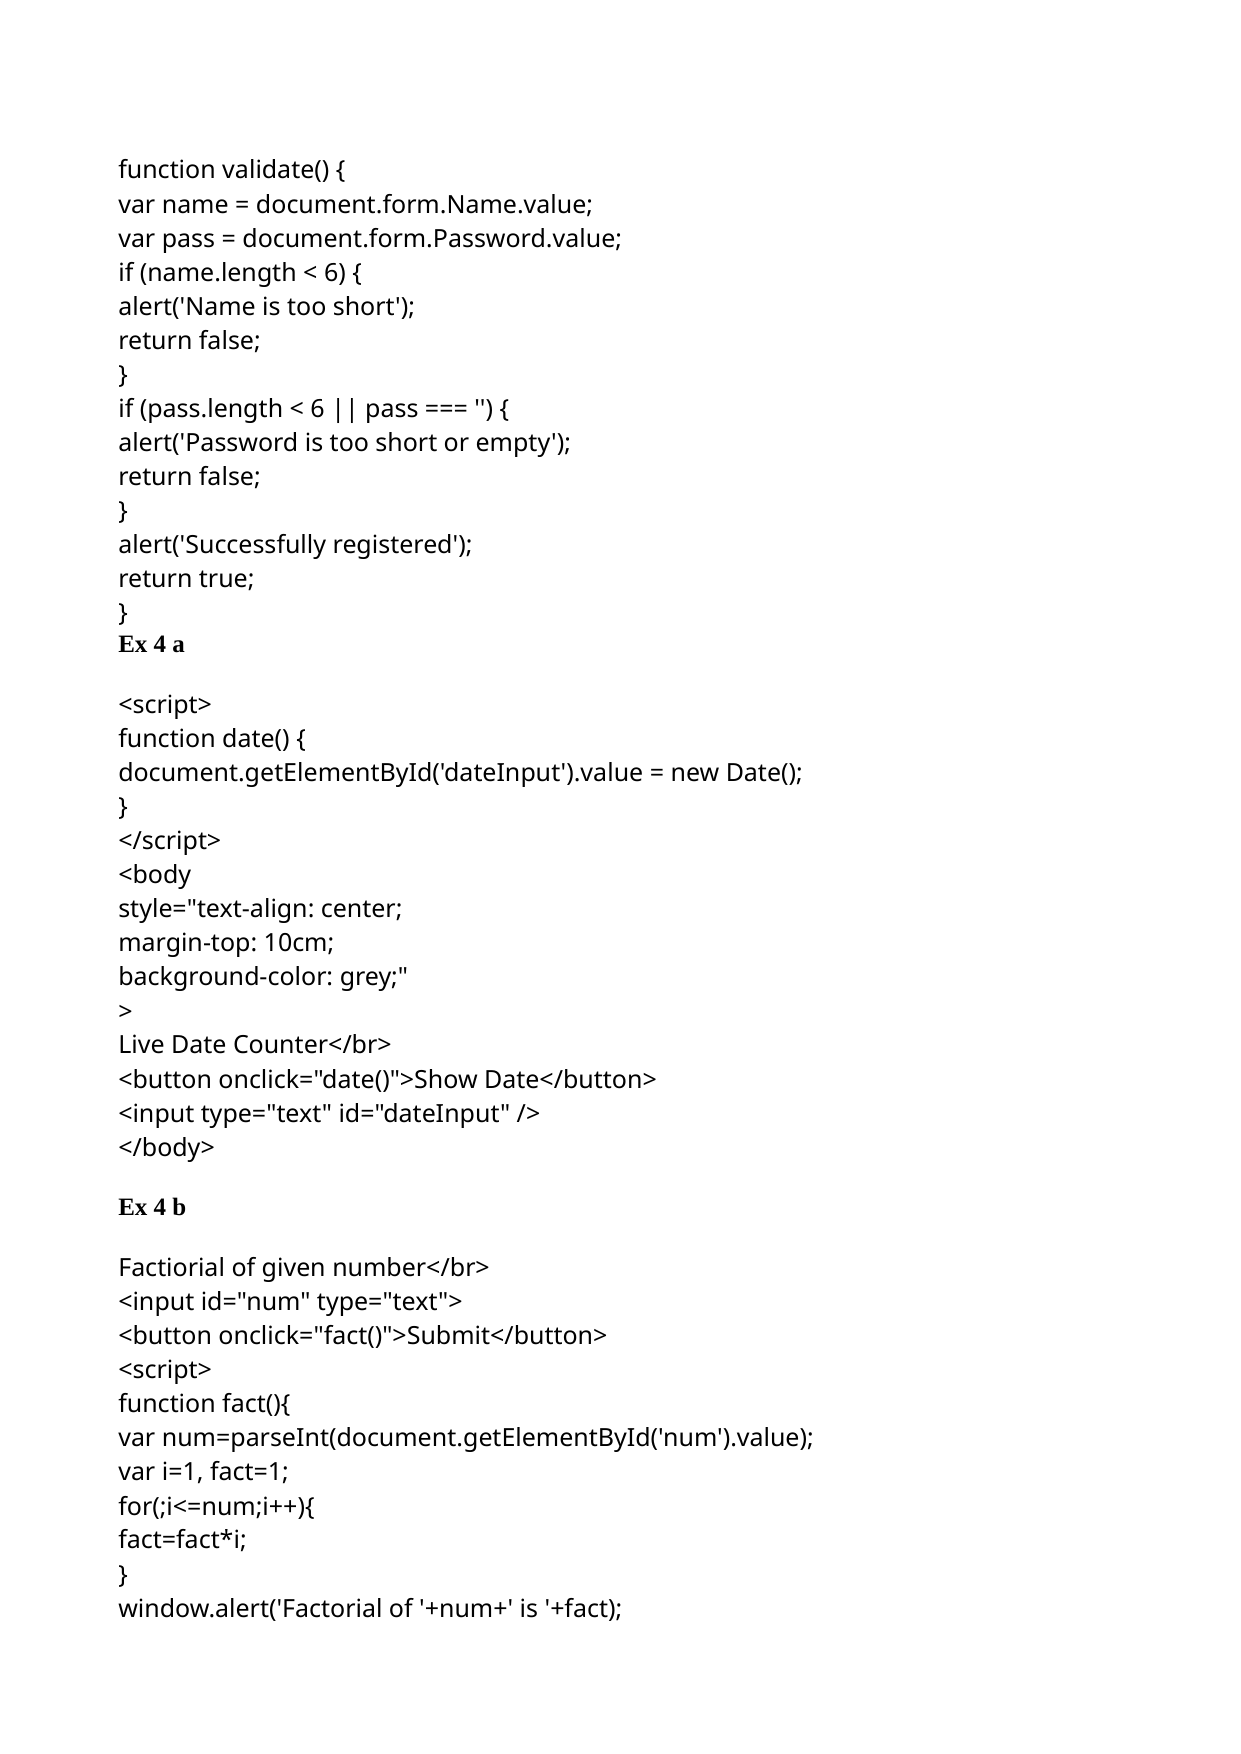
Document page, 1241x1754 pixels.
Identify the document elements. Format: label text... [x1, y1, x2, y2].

text return false; [118, 322, 1122, 357]
text } [118, 357, 1122, 391]
text var name = document.form.Name.value; [118, 186, 1122, 220]
text <button onclick="date()">Show Date</button> [118, 1061, 1122, 1095]
text for(;i<=num;i++){ [118, 1488, 1122, 1522]
text <button onclick="fact()">Submit</button> [118, 1318, 1122, 1352]
text var i=1, fact=1; [118, 1454, 1122, 1488]
text } [118, 595, 1122, 629]
text margin-top: 10cm; [118, 925, 1122, 959]
text var num=parseInt(document.getElementById('num').value); [118, 1420, 1122, 1454]
text return false; [118, 459, 1122, 493]
text document.getElementById('dateInput').value = new Date(); [118, 755, 1122, 789]
text <script> [118, 687, 1122, 721]
text function fact(){ [118, 1386, 1122, 1420]
text window.alert('Factorial of '+num+' is '+fact); [118, 1590, 1122, 1624]
text Ex 4 b [118, 1192, 1122, 1221]
text <script> [118, 1352, 1122, 1386]
text </script> [118, 823, 1122, 857]
text <body [118, 857, 1122, 891]
text alert('Password is too short or empty'); [118, 425, 1122, 459]
text > [118, 993, 1122, 1027]
text if (name.length < 6) { [118, 254, 1122, 288]
text if (pass.length < 6 || pass === '') { [118, 391, 1122, 425]
text var pass = document.form.Password.value; [118, 220, 1122, 254]
text Live Date Counter</br> [118, 1027, 1122, 1061]
text style="text-align: center; [118, 891, 1122, 925]
text function validate() { [118, 152, 1122, 186]
text <input type="text" id="dateInput" /> [118, 1095, 1122, 1129]
text background-color: grey;" [118, 959, 1122, 993]
text alert('Successfully registered'); [118, 527, 1122, 561]
text Ex 4 a [118, 629, 1122, 658]
text <input id="num" type="text"> [118, 1284, 1122, 1318]
text } [118, 493, 1122, 527]
text alert('Name is too short'); [118, 288, 1122, 322]
text function date() { [118, 721, 1122, 755]
text return true; [118, 561, 1122, 595]
text } [118, 789, 1122, 823]
text </body> [118, 1129, 1122, 1163]
text fact=fact*i; [118, 1522, 1122, 1556]
text } [118, 1556, 1122, 1590]
text Factiorial of given number</br> [118, 1250, 1122, 1284]
